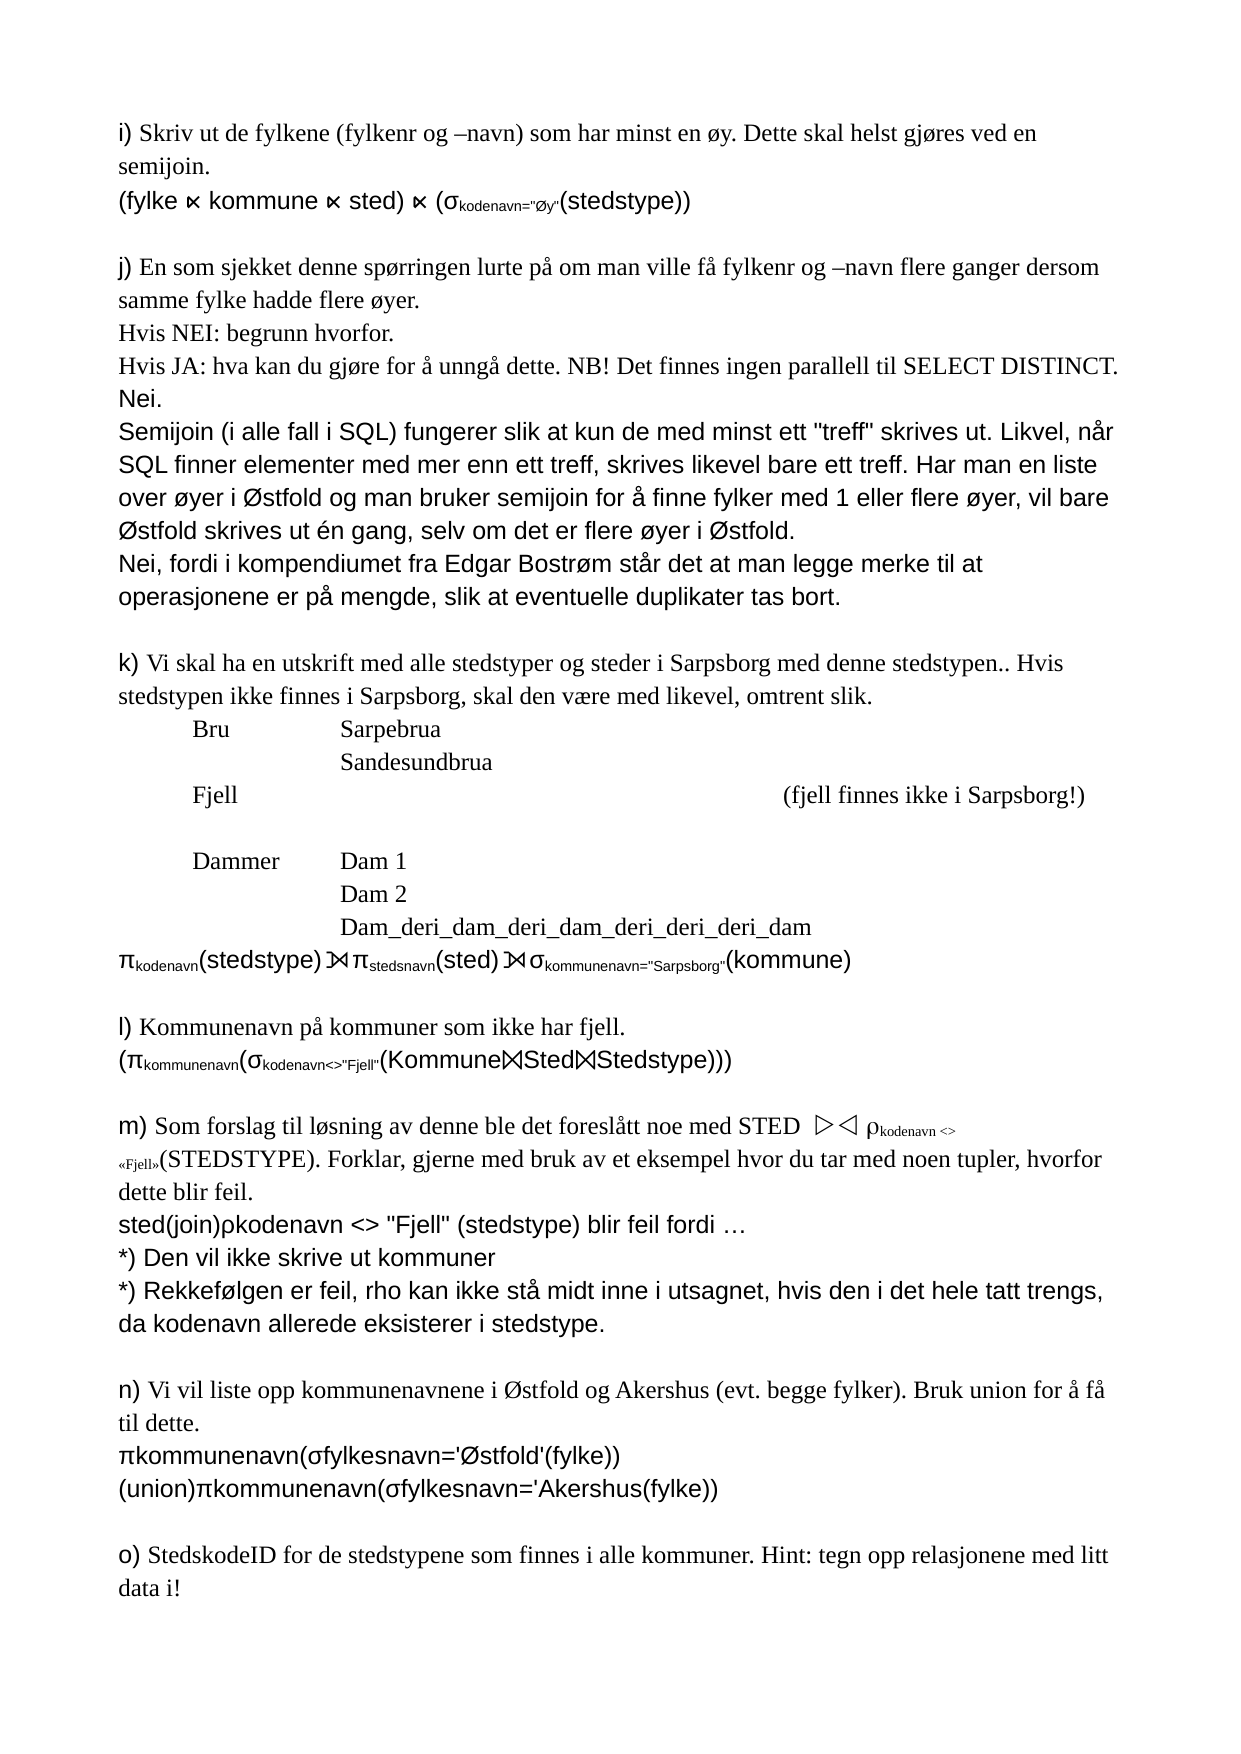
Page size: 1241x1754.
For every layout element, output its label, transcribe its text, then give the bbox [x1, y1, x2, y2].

text i) Skriv ut de fylkene (fylkenr og –navn) som har minst en øy. Dette skal helst gjøres ved en semijoin. [118, 118, 1122, 180]
text Nei. [118, 384, 1122, 413]
text sted(join)ρkodenavn <> "Fjell" (stedstype) blir feil fordi … [118, 1210, 1122, 1239]
text n) Vi vil liste opp kommunenavnene i Østfold og Akershus (evt. begge fylker). Bruk union for å få til dette. [118, 1375, 1122, 1437]
text πkodenavn(stedstype)⟕πstedsnavn(sted)⟕σkommunenavn="Sarpsborg"(kommune) [118, 946, 1122, 974]
text Nei, fordi i kompendiumet fra Edgar Bostrøm står det at man legge merke til at operasjonene er på mengde, slik at eventuelle duplikater tas bort. [118, 549, 1122, 611]
text k) Vi skal ha en utskrift med alle stedstyper og steder i Sarpsborg med denne stedstypen.. Hvis stedstypen ikke finnes i Sarpsborg, skal den være med likevel, omtrent slik. Bru Sarpebrua Sandesundbrua Fjell (fjell finnes ikke i Sarpsborg!) Dammer Dam 1 Dam 2 Dam_deri_dam_deri_dam_deri_deri_deri_dam [118, 648, 1122, 941]
text j) En som sjekket denne spørringen lurte på om man ville få fylkenr og –navn flere ganger dersom samme fylke hadde flere øyer. Hvis NEI: begrunn hvorfor. Hvis JA: hva kan du gjøre for å unngå dette. NB! Det finnes ingen parallell til SELECT DISTINCT. [118, 252, 1122, 380]
text l) Kommunenavn på kommuner som ikke har fjell. [118, 1012, 1122, 1040]
text (fylke ⋉ kommune ⋉ sted) ⋉ (σkodenavn="Øy"(stedstype)) [118, 184, 1122, 214]
text m) Som forslag til løsning av denne ble det foreslått noe med STED  kodenavn <> «Fjell»(STEDSTYPE). Forklar, gjerne med bruk av et eksempel hvor du tar med noen tupler, hvorfor dette blir feil. [118, 1111, 1122, 1206]
text *) Rekkefølgen er feil, rho kan ikke stå midt inne i utsagnet, hvis den i det hele tatt trengs, da kodenavn allerede eksisterer i stedstype. [118, 1276, 1122, 1338]
text *) Den vil ikke skrive ut kommuner [118, 1243, 1122, 1272]
text Semijoin (i alle fall i SQL) fungerer slik at kun de med minst ett "treff" skrives ut. Likvel, når SQL finner elementer med mer enn ett treff, skrives likevel bare ett treff. Har man en liste over øyer i Østfold og man bruker semijoin for å finne fylker med 1 eller flere øyer, vil bare Østfold skrives ut én gang, selv om det er flere øyer i Østfold. [118, 417, 1122, 545]
text o) StedskodeID for de stedstypene som finnes i alle kommuner. Hint: tegn opp relasjonene med litt data i! [118, 1540, 1122, 1602]
text (πkommunenavn(σkodenavn<>"Fjell"(Kommune⨝Sted⨝Stedstype))) [118, 1045, 1122, 1073]
text πkommunenavn(σfylkesnavn='Østfold'(fylke))(union)πkommunenavn(σfylkesnavn='Akershus(fylke)) [118, 1441, 1122, 1503]
